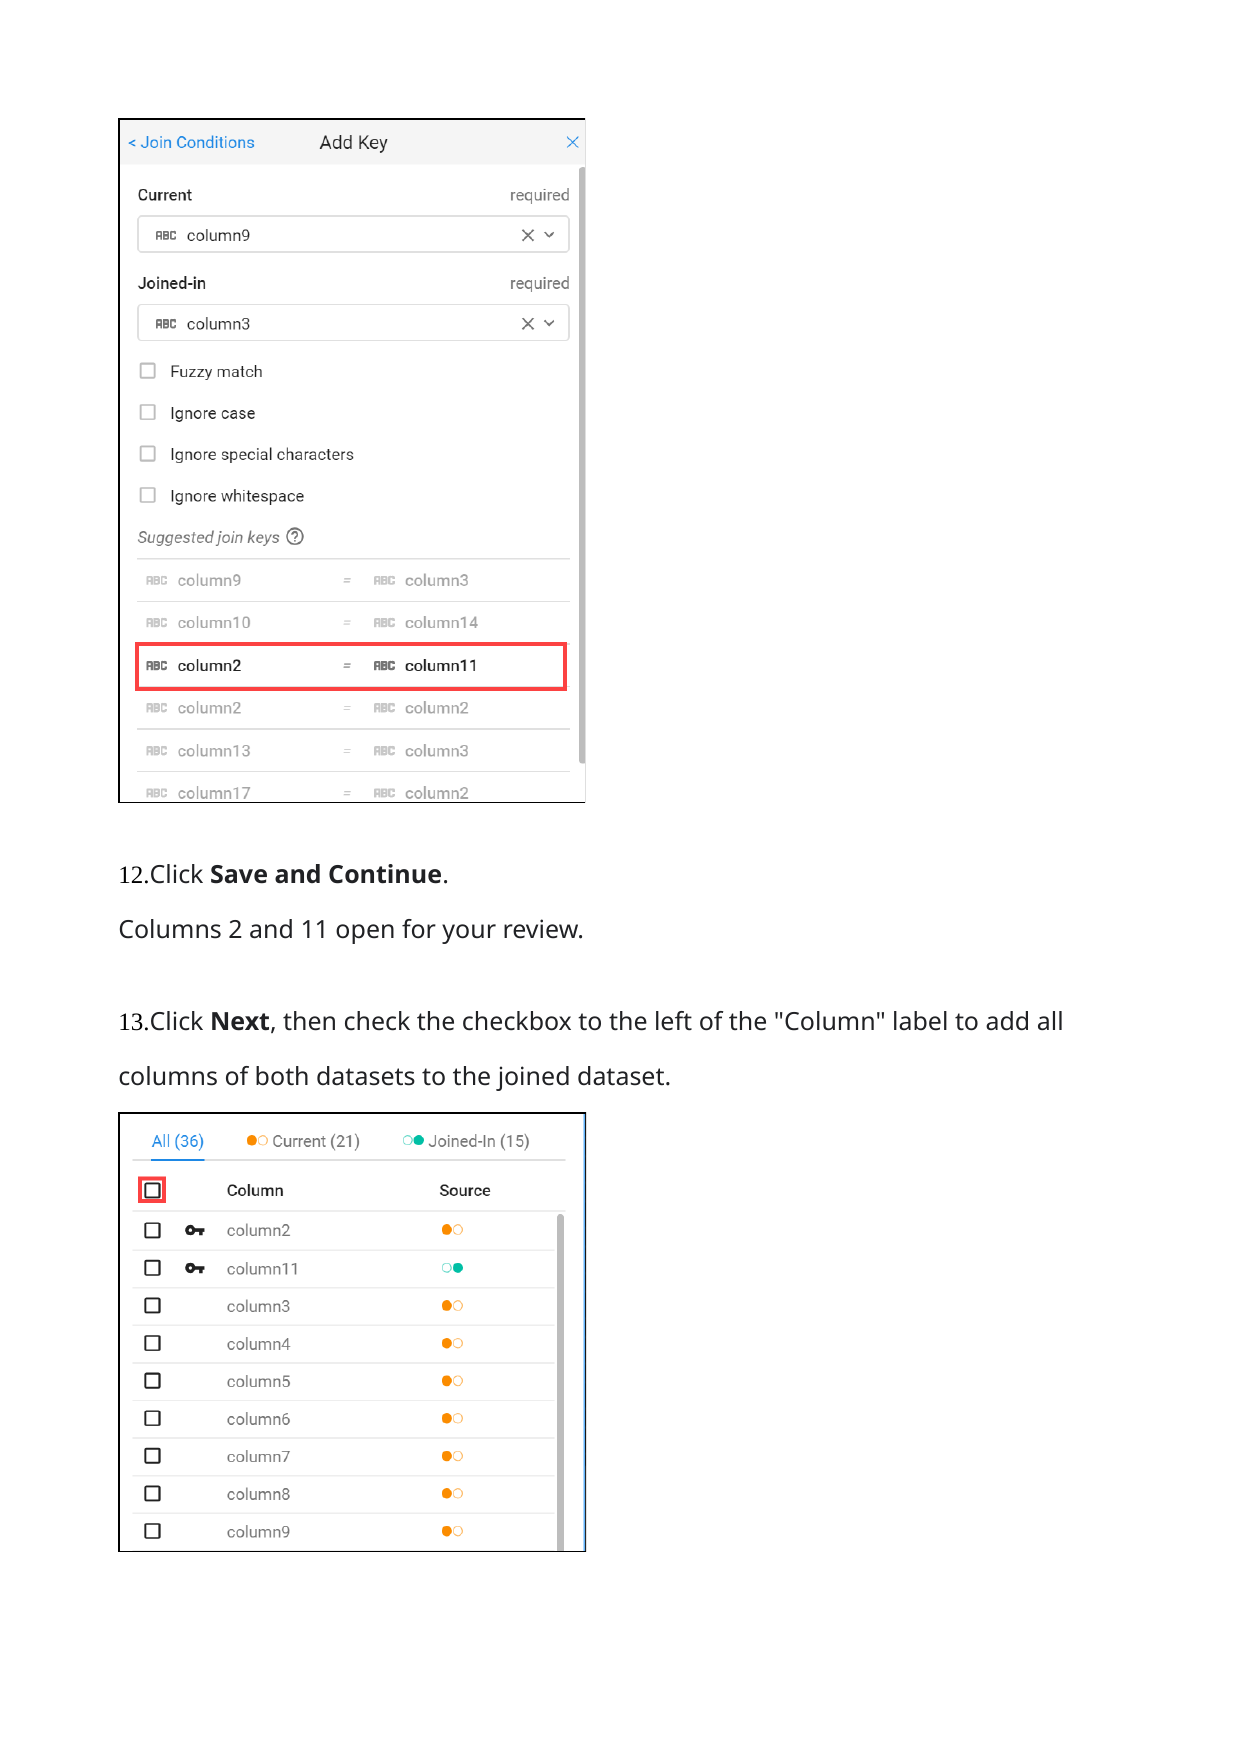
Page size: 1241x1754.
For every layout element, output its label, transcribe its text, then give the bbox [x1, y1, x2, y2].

text Columns 2 and 11 open for your review. [118, 912, 1122, 946]
list Click Save and Continue. [118, 857, 1122, 891]
list Click Next, then check the checkbox to the left of the "Column" label to add all columns of both datasets to the joined dataset. [118, 1004, 1122, 1092]
picture [118, 118, 586, 803]
picture [118, 1112, 587, 1552]
